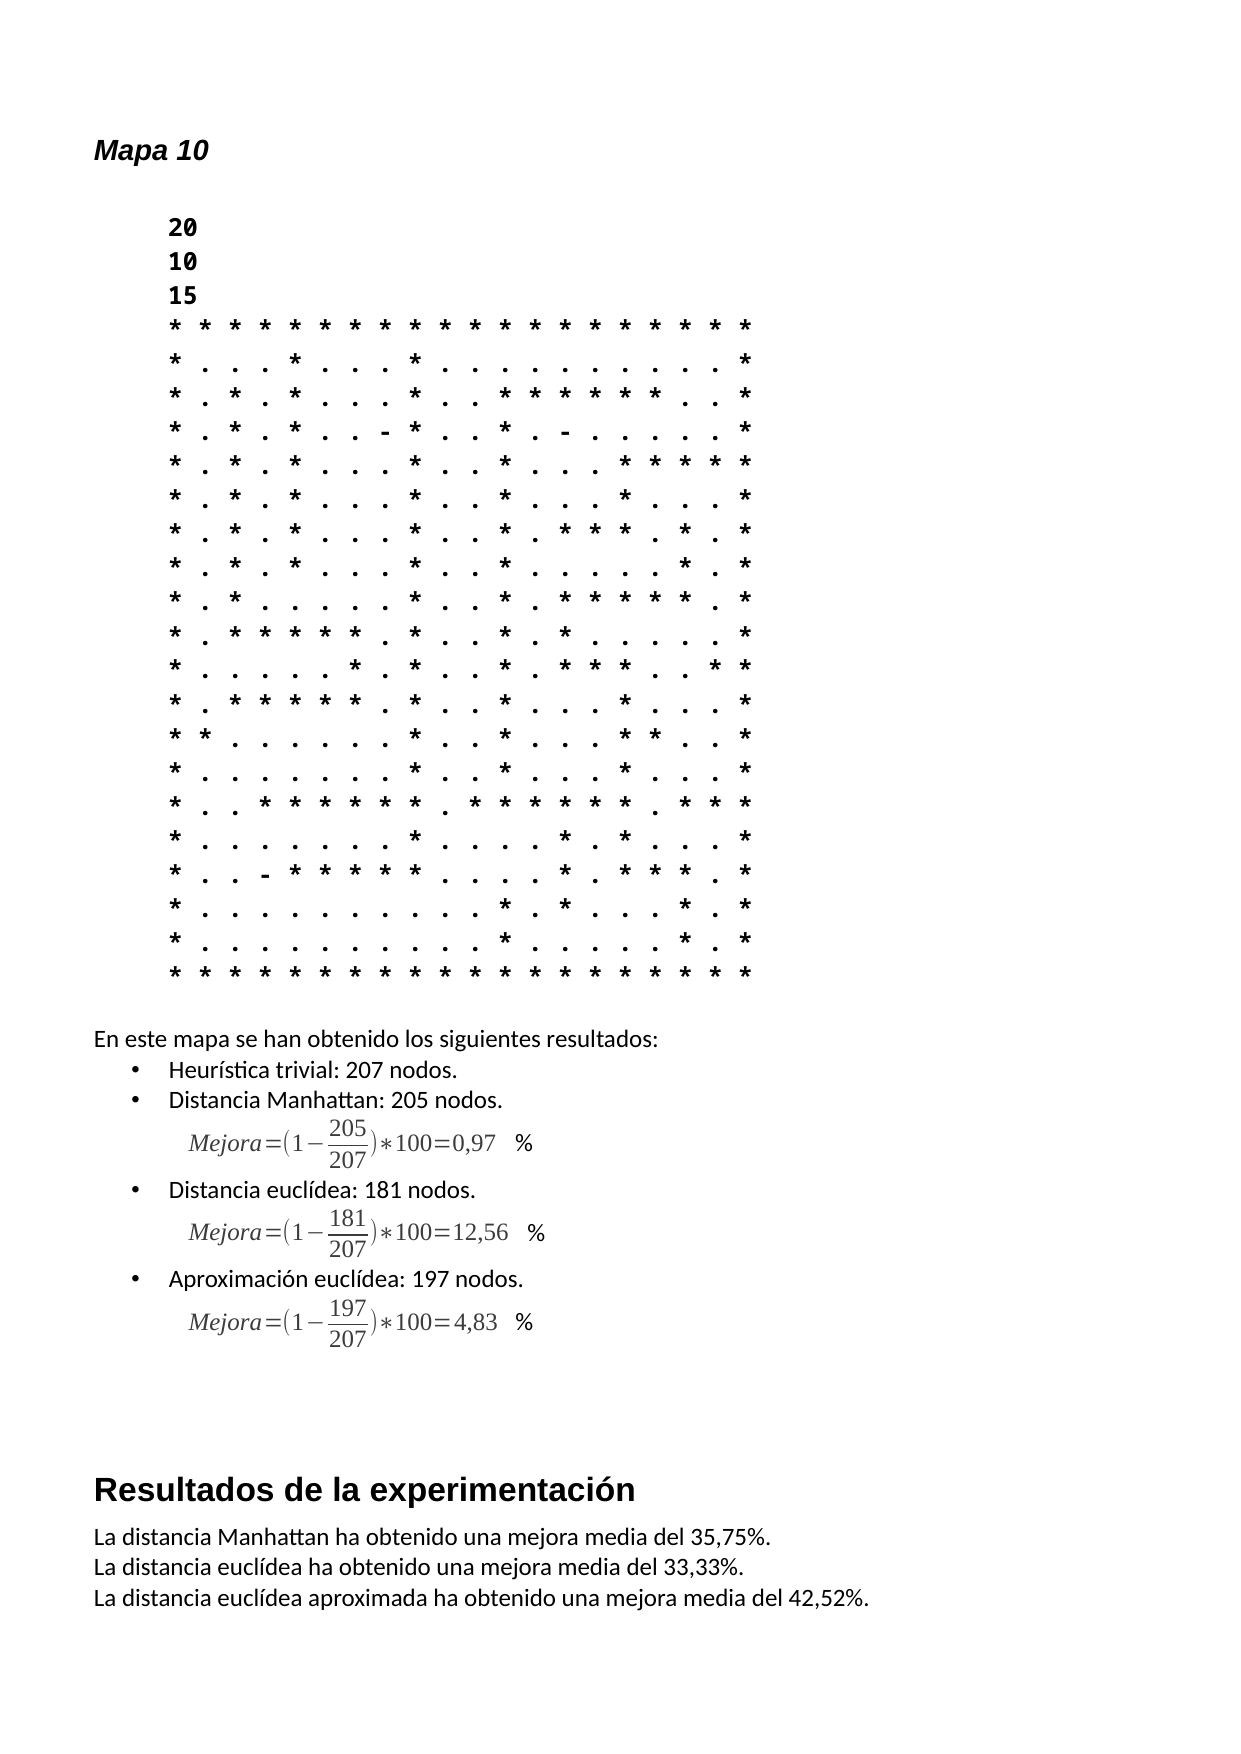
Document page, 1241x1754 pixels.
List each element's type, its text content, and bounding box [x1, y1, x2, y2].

text * . * * * * * . * . . * . . . * . . . * [168, 686, 1157, 720]
text La distancia Manhattan ha obtenido una mejora media del 35,75%. [94, 1521, 1157, 1551]
text * . . . . . * . * . . * . * * * . . * * [168, 652, 1157, 686]
text 10 [168, 243, 1157, 277]
list Distancia Manhattan: 205 nodos. % [131, 1084, 1157, 1174]
text * . * . * . . . * . . * * * * * * . . * [168, 380, 1157, 414]
text * . * . * . . . * . . * . . . * * * * * [168, 448, 1157, 482]
text En este mapa se han obtenido los siguientes resultados: [94, 1023, 1157, 1054]
text * . * . * . . . * . . * . * * * . * . * [168, 516, 1157, 550]
text * . * . * . . . * . . * . . . * . . . * [168, 482, 1157, 516]
text * . . . . . . . * . . * . . . * . . . * [168, 754, 1157, 788]
text * * . . . . . . * . . * . . . * * . . * [168, 720, 1157, 754]
list Heurística trivial: 207 nodos. [131, 1054, 1157, 1084]
text * . * . . . . . * . . * . * * * * * . * [168, 584, 1157, 618]
text * . . - * * * * * . . . . * . * * * . * [168, 857, 1157, 891]
text * . . . . . . . . . . * . . . . . * . * [168, 925, 1157, 959]
text * . * . * . . . * . . * . . . . . * . * [168, 550, 1157, 584]
list Aproximación euclídea: 197 nodos. % [131, 1263, 1157, 1353]
text * * * * * * * * * * * * * * * * * * * * [168, 959, 1157, 993]
text * . . . . . . . . . . * . * . . . * . * [168, 891, 1157, 925]
text * . . * * * * * * . * * * * * * . * * * [168, 788, 1157, 822]
list Distancia euclídea: 181 nodos. % [131, 1174, 1157, 1263]
text 20 [168, 209, 1157, 243]
text 15 [168, 277, 1157, 312]
text * . . . * . . . * . . . . . . . . . . * [168, 346, 1157, 380]
text * . * * * * * . * . . * . * . . . . . * [168, 618, 1157, 652]
text * . . . . . . . * . . . . * . * . . . * [168, 822, 1157, 857]
text La distancia euclídea aproximada ha obtenido una mejora media del 42,52%. [94, 1582, 1157, 1612]
subtitle Mapa 10 [94, 133, 1157, 166]
text La distancia euclídea ha obtenido una mejora media del 33,33%. [94, 1551, 1157, 1582]
text * . * . * . . - * . . * . - . . . . . * [168, 414, 1157, 448]
text * * * * * * * * * * * * * * * * * * * * [168, 312, 1157, 346]
subtitle Resultados de la experimentación [94, 1470, 1157, 1508]
